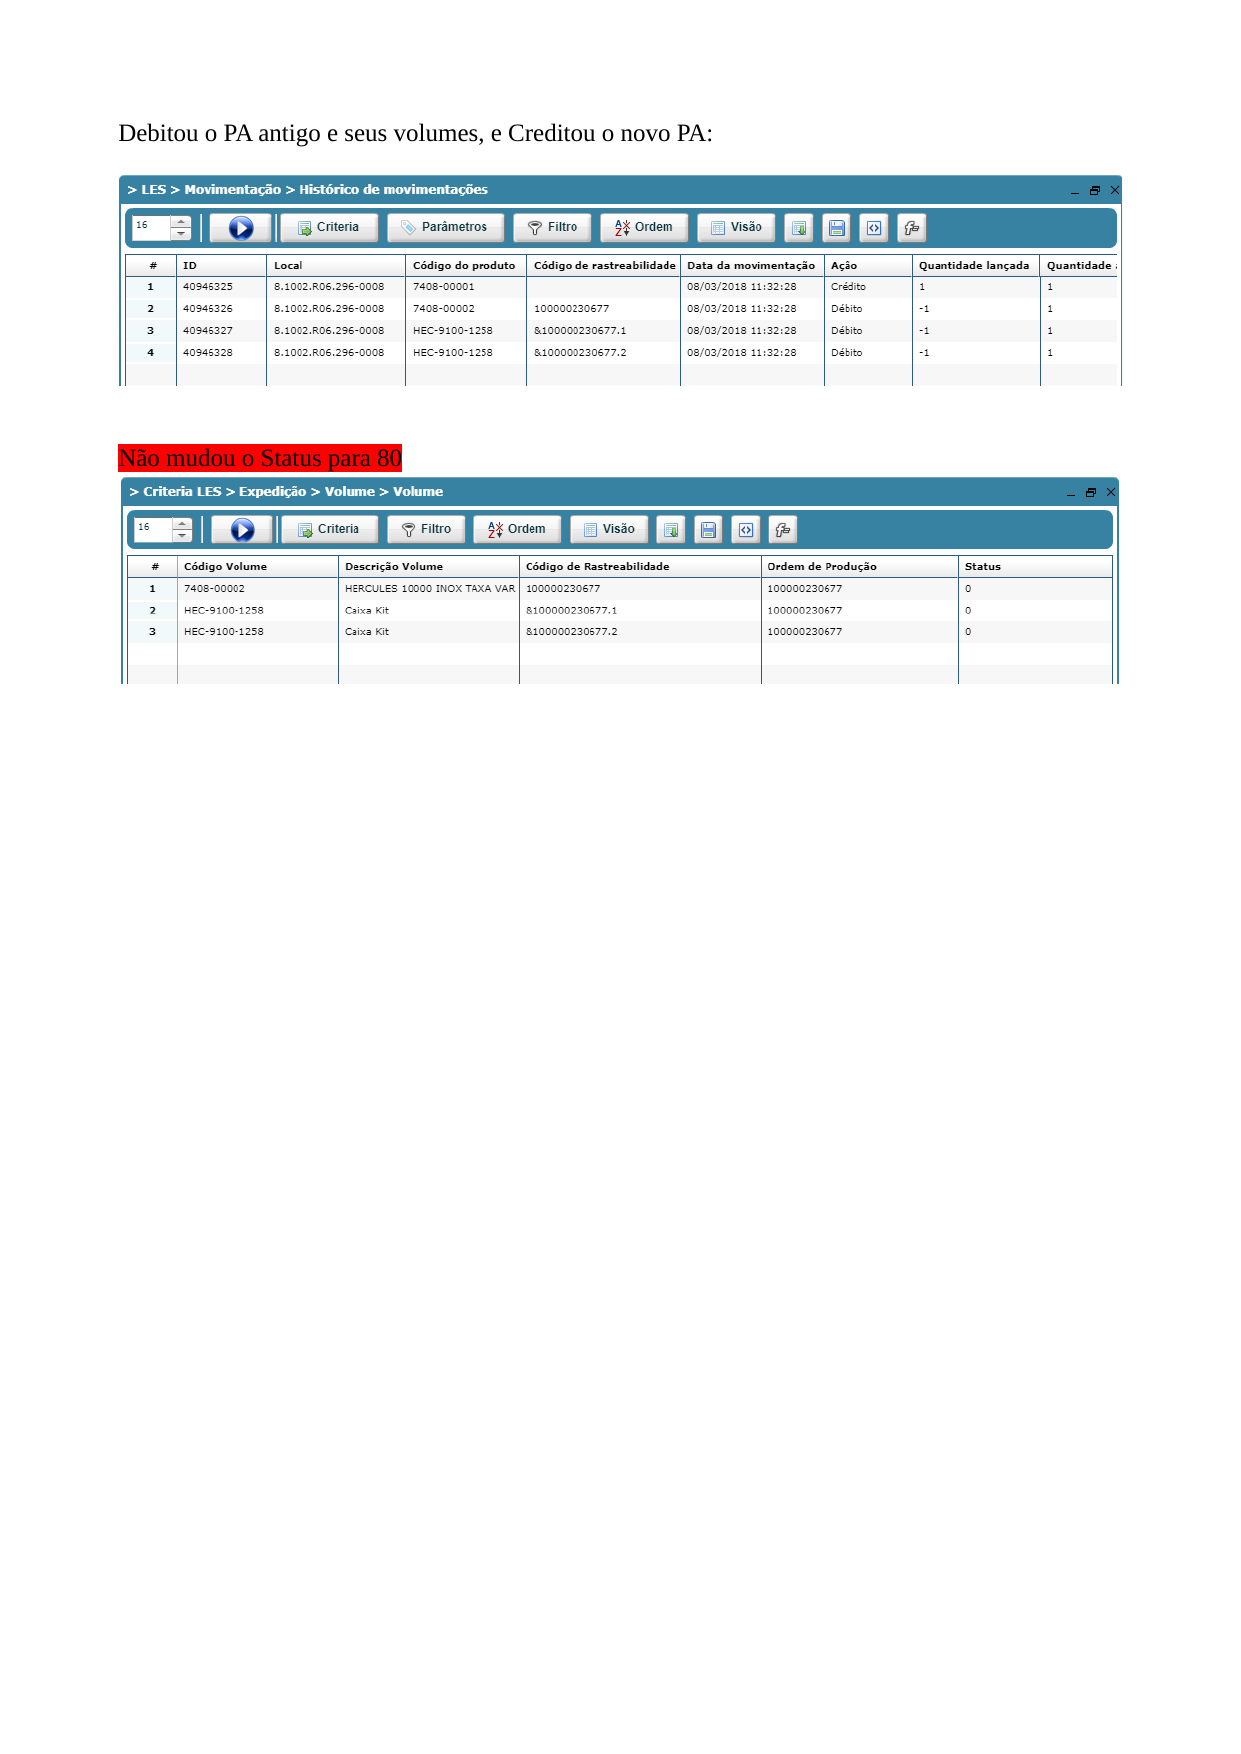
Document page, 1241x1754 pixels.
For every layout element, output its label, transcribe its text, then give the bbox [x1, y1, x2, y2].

text Não mudou o Status para 80 [118, 443, 1122, 472]
text Debitou o PA antigo e seus volumes, e Creditou o novo PA: [118, 118, 1122, 147]
picture [118, 175, 1123, 386]
picture [118, 472, 1123, 684]
